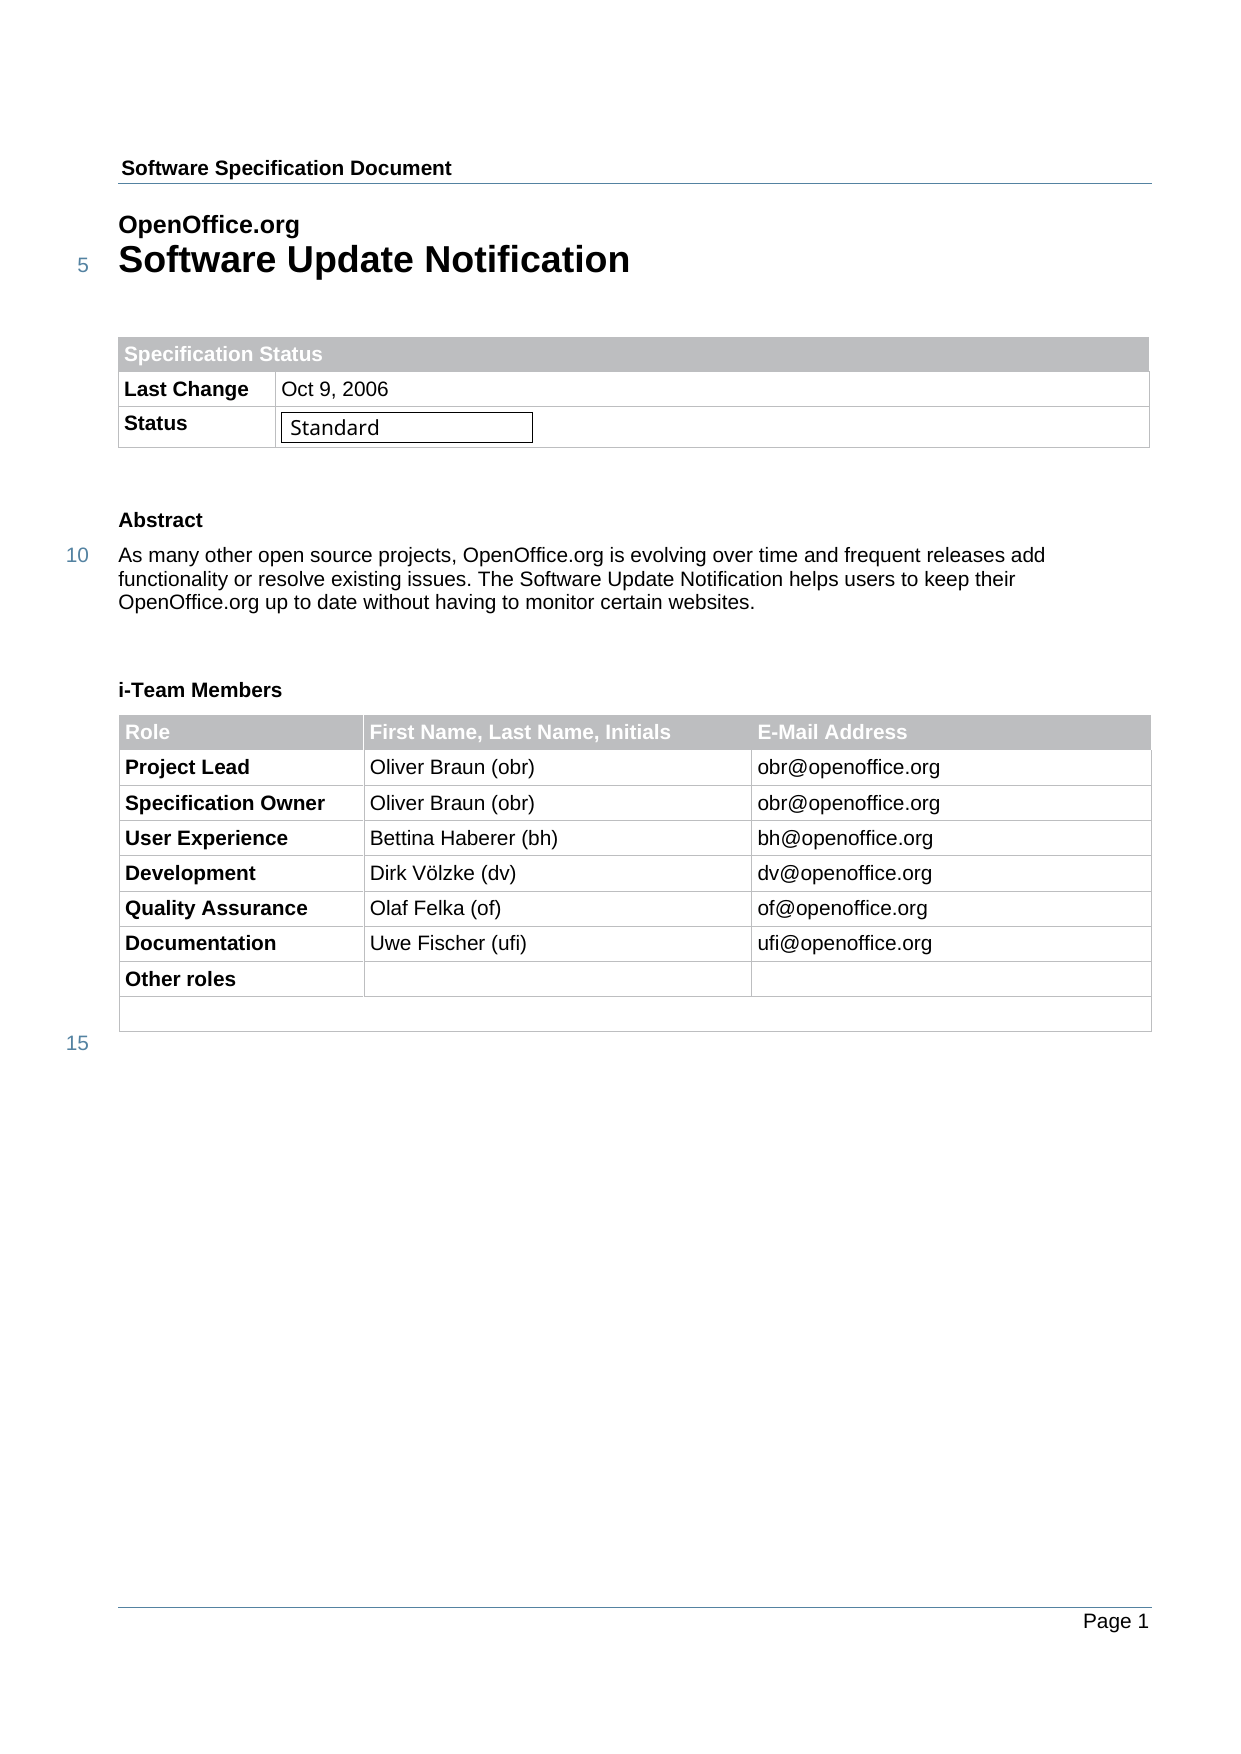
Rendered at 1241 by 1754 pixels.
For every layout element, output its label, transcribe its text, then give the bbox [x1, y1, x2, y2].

text Software Update Notification [118, 239, 1152, 281]
table_header Role [119, 715, 363, 750]
table_cell Specification Owner [120, 786, 363, 820]
table_cell Documentation [120, 927, 363, 961]
table_cell PRELIMINARY status is the initial conception of a specification. STANDARD A specification with status Standard is considered to be stable and has the approval of the i-Team. OBSOLETE An Obsolete specification is a specification that has been identified unnecessary. For example due to; technology changes or changes in other standards or specifications. [276, 407, 1149, 447]
table_cell obr@openoffice.org [752, 786, 1151, 820]
table_cell Other roles [120, 962, 363, 996]
table_cell of@openoffice.org [752, 892, 1151, 926]
text Software Specification Document [118, 154, 1152, 183]
table_cell bh@openoffice.org [752, 821, 1151, 855]
table_cell Oliver Braun (obr) [365, 786, 751, 820]
table_cell Project Lead [120, 750, 363, 785]
table_cell User Experience [120, 821, 363, 855]
table_cell Quality Assurance [120, 892, 363, 926]
table_cell dv@openoffice.org [752, 856, 1151, 891]
table_cell Last Change [119, 372, 275, 406]
table_cell Dirk Völzke (dv) [365, 856, 751, 891]
table_cell Olaf Felka (of) [365, 892, 751, 926]
table_cell <First Name, Last Name (Initials)> [365, 962, 751, 996]
table_cell ufi@openoffice.org [752, 927, 1151, 961]
table_cell Status [119, 407, 275, 447]
table_cell <State reason here, if one role is not represented in i-Team.> [120, 997, 1151, 1031]
table_header First Name, Last Name, Initials [364, 715, 751, 750]
subtitle Abstract [118, 508, 1152, 531]
table_header Specification Status [118, 337, 1149, 371]
subtitle i-Team Members [118, 679, 1152, 702]
table_cell <User@openoffice.org> [752, 962, 1151, 996]
table_cell Bettina Haberer (bh) [365, 821, 751, 855]
text OpenOffice.org [118, 211, 1152, 239]
table_header E-Mail Address [751, 715, 1151, 750]
table_cell Oct 9, 2006 [276, 372, 1149, 406]
text As many other open source projects, OpenOffice.org is evolving over time and frequent releases add functionality or resolve existing issues. The Software Update Notification helps users to keep their OpenOffice.org up to date without having to monitor certain websites. [118, 544, 1152, 614]
table_cell Uwe Fischer (ufi) [365, 927, 751, 961]
table_cell obr@openoffice.org [752, 750, 1151, 785]
table_cell Oliver Braun (obr) [365, 750, 751, 785]
table_cell Development [120, 856, 363, 891]
